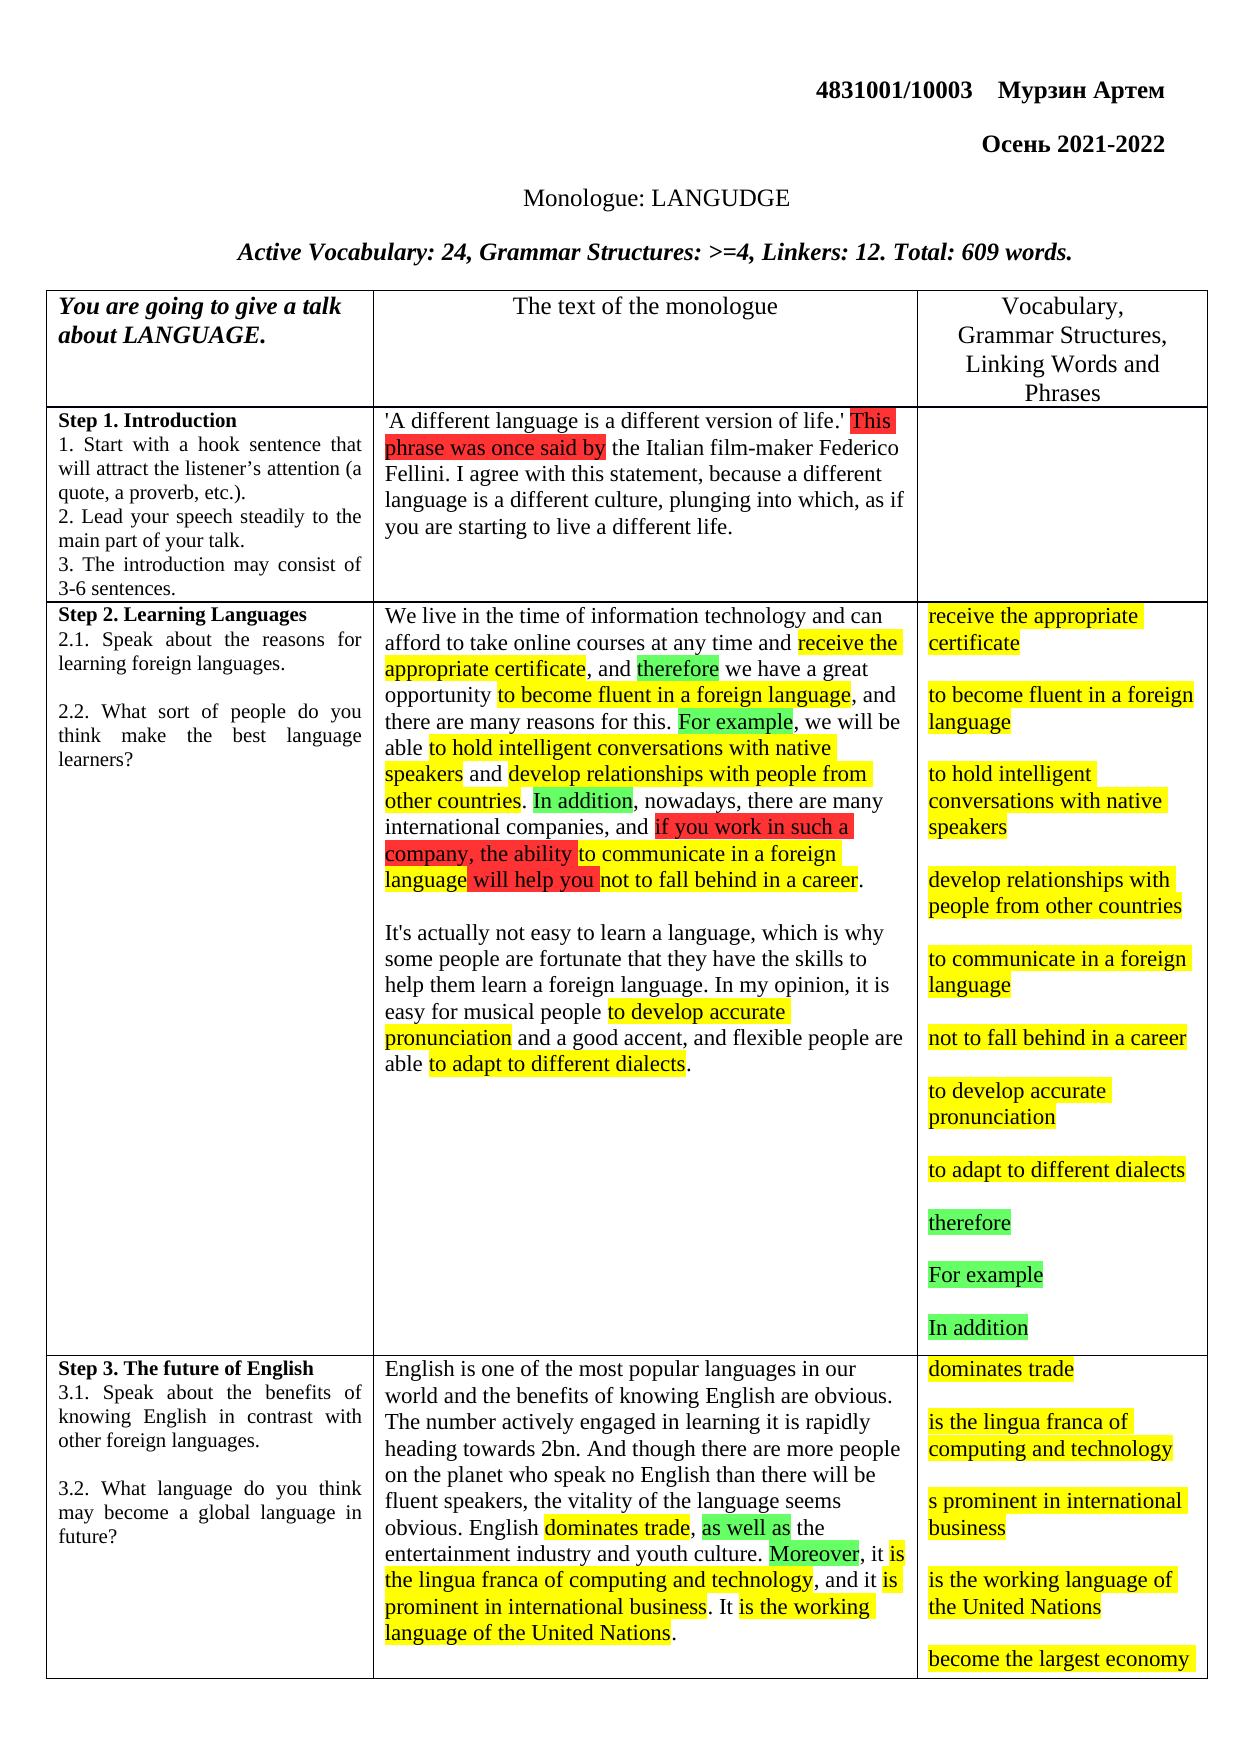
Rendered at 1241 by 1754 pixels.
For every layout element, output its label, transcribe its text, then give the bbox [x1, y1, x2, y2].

table_cell Step 2. Learning Languages 2.1. Speak about the reasons for learning foreign languages. 2.2. What sort of people do you think make the best language learners? [47, 603, 373, 1354]
text Active Vocabulary: 24, Grammar Structures: >=4, Linkers: 12. Total: 609 words. [148, 237, 1165, 265]
text 4831001/10003 Мурзин Артем [148, 75, 1165, 104]
table_cell Step 1. Introduction 1. Start with a hook sentence that will attract the listener’s attention (a quote, a proverb, etc.). 2. Lead your speech steadily to the main part of your talk. 3. The introduction may consist of 3-6 sentences. [47, 408, 373, 601]
table_header Vocabulary, Grammar Structures, Linking Words and Phrases [918, 291, 1207, 406]
table_cell English is one of the most popular languages in our world and the benefits of knowing English are obvious. The number actively engaged in learning it is rapidly heading towards 2bn. And though there are more people on the planet who speak no English than there will be fluent speakers, the vitality of the language seems obvious. English dominates trade, as well as the entertainment industry and youth culture. Moreover, it is the lingua franca of computing and technology, and it is prominent in international business. It is the working language of the United Nations. [374, 1356, 917, 1678]
table_cell 'A different language is a different version of life.' This phrase was once said by the Italian film-maker Federico Fellini. I agree with this statement, because a different language is a different culture, plunging into which, as if you are starting to live a different life. [374, 408, 917, 601]
table_cell [918, 408, 1207, 601]
table_cell dominates trade is the lingua franca of computing and technology s prominent in international business is the working language of the United Nations become the largest economy [918, 1356, 1207, 1678]
table_cell Step 3. The future of English 3.1. Speak about the benefits of knowing English in contrast with other foreign languages. 3.2. What language do you think may become a global language in future? [47, 1356, 373, 1678]
table_cell We live in the time of information technology and can afford to take online courses at any time and receive the appropriate certificate, and therefore we have a great opportunity to become fluent in a foreign language, and there are many reasons for this. For example, we will be able to hold intelligent conversations with native speakers and develop relationships with people from other countries. In addition, nowadays, there are many international companies, and if you work in such a company, the ability to communicate in a foreign language will help you not to fall behind in a career. It's actually not easy to learn a language, which is why some people are fortunate that they have the skills to help them learn a foreign language. In my opinion, it is easy for musical people to develop accurate pronunciation and a good accent, and flexible people are able to adapt to different dialects. [374, 603, 917, 1354]
table_cell receive the appropriate certificate to become fluent in a foreign language to hold intelligent conversations with native speakers develop relationships with people from other countries to communicate in a foreign language not to fall behind in a career to develop accurate pronunciation to adapt to different dialects therefore For example In addition [918, 603, 1207, 1354]
table_header You are going to give a talk about LANGUAGE. [47, 291, 373, 406]
text Monologue: LANGUDGE [148, 183, 1165, 211]
text Осень 2021-2022 [148, 129, 1165, 158]
table_header The text of the monologue [374, 291, 917, 406]
